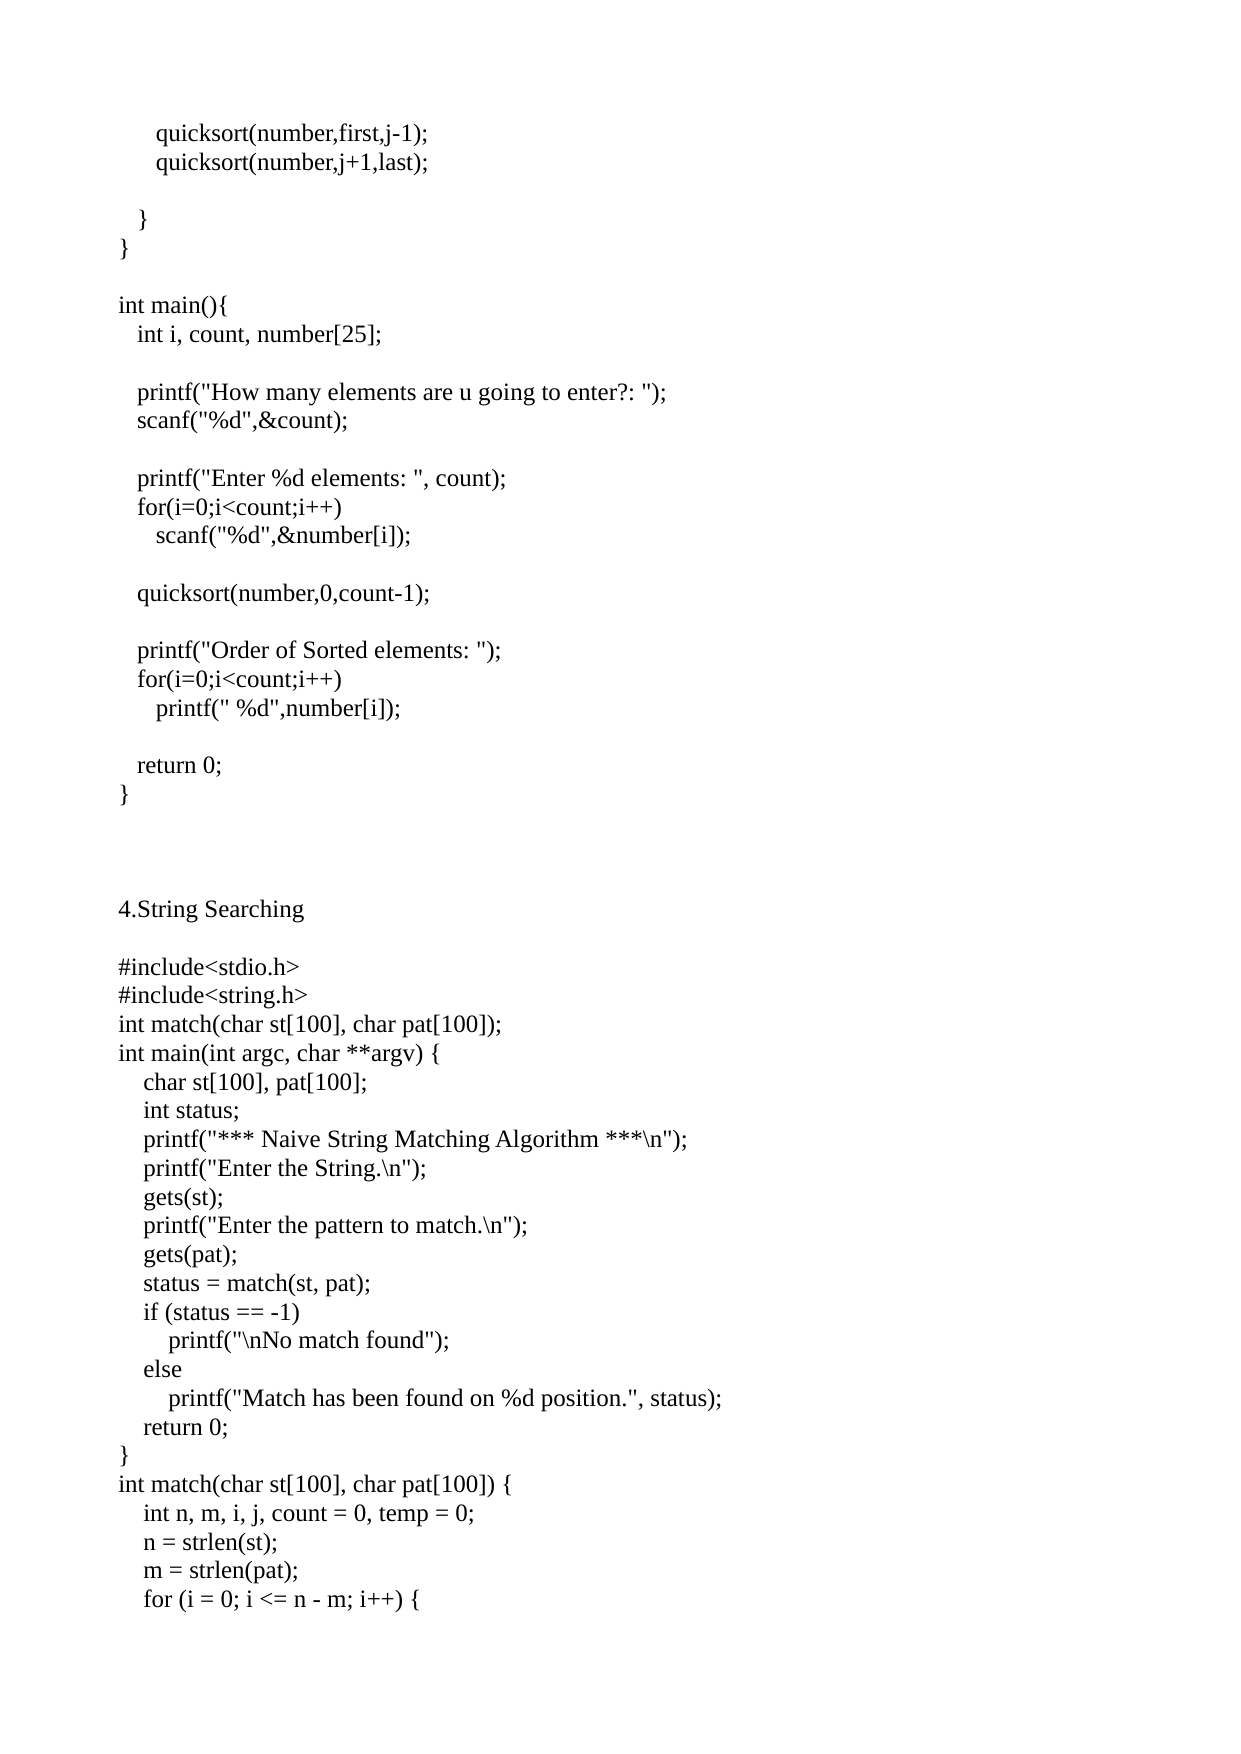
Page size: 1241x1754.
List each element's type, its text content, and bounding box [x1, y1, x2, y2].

text printf("Enter the String.\n"); [118, 1153, 1122, 1182]
text printf("How many elements are u going to enter?: "); [118, 377, 1122, 406]
text int status; [118, 1096, 1122, 1124]
text int main(){ [118, 291, 1122, 319]
text } [118, 204, 1122, 233]
text int match(char st[100], char pat[100]) { [118, 1469, 1122, 1498]
text n = strlen(st); [118, 1527, 1122, 1556]
text int match(char st[100], char pat[100]); [118, 1009, 1122, 1038]
text printf("Order of Sorted elements: "); [118, 636, 1122, 664]
text gets(pat); [118, 1239, 1122, 1268]
text for (i = 0; i <= n - m; i++) { [118, 1584, 1122, 1613]
text for(i=0;i<count;i++) [118, 664, 1122, 693]
text } [118, 779, 1122, 808]
text int i, count, number[25]; [118, 319, 1122, 348]
text printf("Match has been found on %d position.", status); [118, 1383, 1122, 1412]
text int main(int argc, char **argv) { [118, 1038, 1122, 1067]
text printf("Enter %d elements: ", count); [118, 463, 1122, 492]
text } [118, 1441, 1122, 1469]
text printf("\nNo match found"); [118, 1326, 1122, 1354]
text printf("Enter the pattern to match.\n"); [118, 1211, 1122, 1239]
text } [118, 233, 1122, 262]
text if (status == -1) [118, 1297, 1122, 1326]
text 4.String Searching [118, 894, 1122, 923]
text quicksort(number,0,count-1); [118, 578, 1122, 607]
text #include<string.h> [118, 981, 1122, 1009]
text int n, m, i, j, count = 0, temp = 0; [118, 1498, 1122, 1527]
text gets(st); [118, 1182, 1122, 1211]
text status = match(st, pat); [118, 1268, 1122, 1297]
text m = strlen(pat); [118, 1556, 1122, 1584]
text scanf("%d",&number[i]); [118, 521, 1122, 549]
text char st[100], pat[100]; [118, 1067, 1122, 1096]
text printf("*** Naive String Matching Algorithm ***\n"); [118, 1124, 1122, 1153]
text printf(" %d",number[i]); [118, 693, 1122, 722]
text return 0; [118, 1412, 1122, 1441]
text return 0; [118, 751, 1122, 779]
text scanf("%d",&count); [118, 406, 1122, 434]
text #include<stdio.h> [118, 952, 1122, 981]
text else [118, 1354, 1122, 1383]
text quicksort(number,first,j-1); [118, 118, 1122, 147]
text quicksort(number,j+1,last); [118, 147, 1122, 176]
text for(i=0;i<count;i++) [118, 492, 1122, 521]
